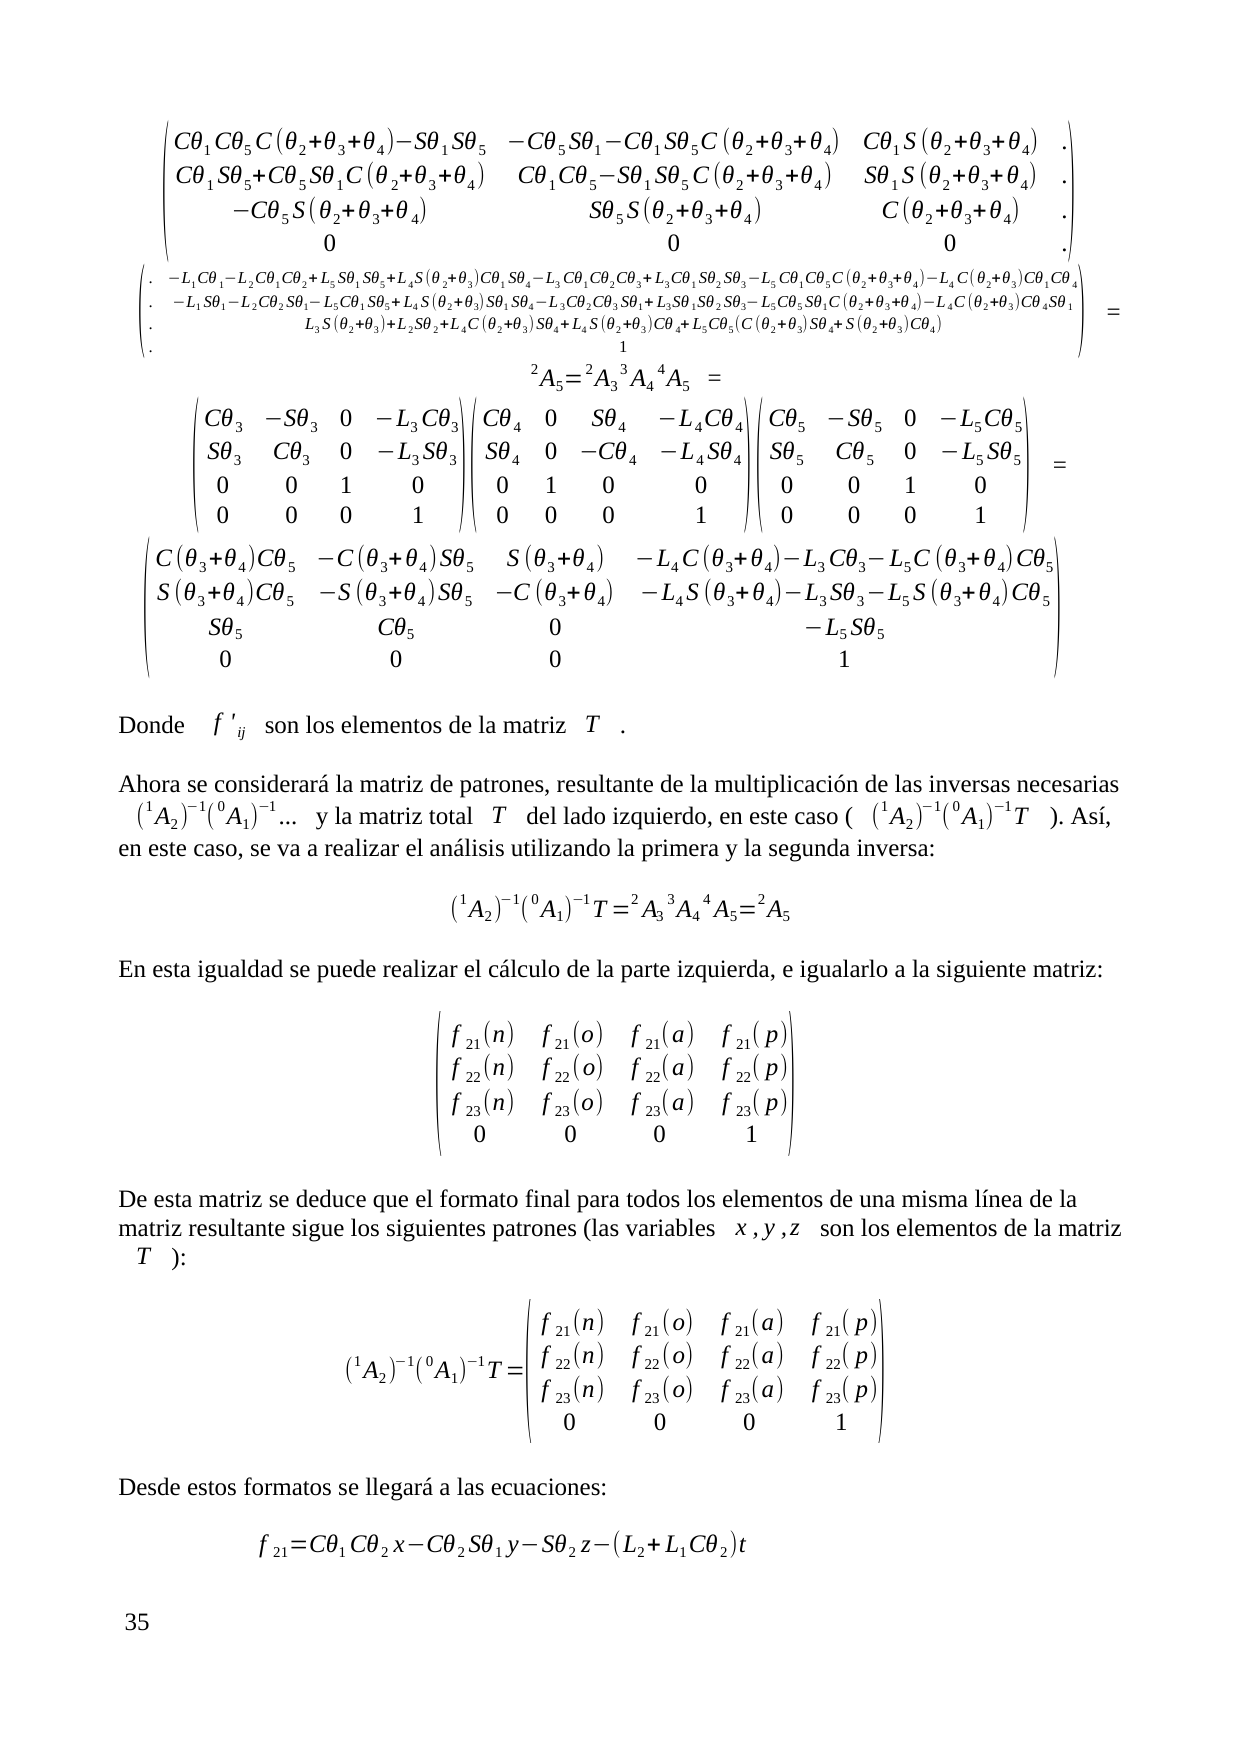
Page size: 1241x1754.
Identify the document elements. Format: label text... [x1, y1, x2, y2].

text = [118, 263, 1122, 360]
text En esta igualdad se puede realizar el cálculo de la parte izquierda, e igualarlo a la siguiente matriz: [118, 954, 1122, 983]
text = [118, 395, 1122, 535]
text De esta matriz se deduce que el formato final para todos los elementos de una misma línea de la matriz resultante sigue los siguientes patrones (las variablesson los elementos de la matriz): [118, 1184, 1122, 1270]
text Donde son los elementos de la matriz. [118, 709, 1122, 740]
text Ahora se considerará la matriz de patrones, resultante de la multiplicación de las inversas necesarias y la matriz totaldel lado izquierdo, en este caso (). Así, en este caso, se va a realizar el análisis utilizando la primera y la segunda inversa: [118, 769, 1122, 862]
text = [118, 360, 1122, 395]
text Desde estos formatos se llegará a las ecuaciones: [118, 1472, 1122, 1500]
